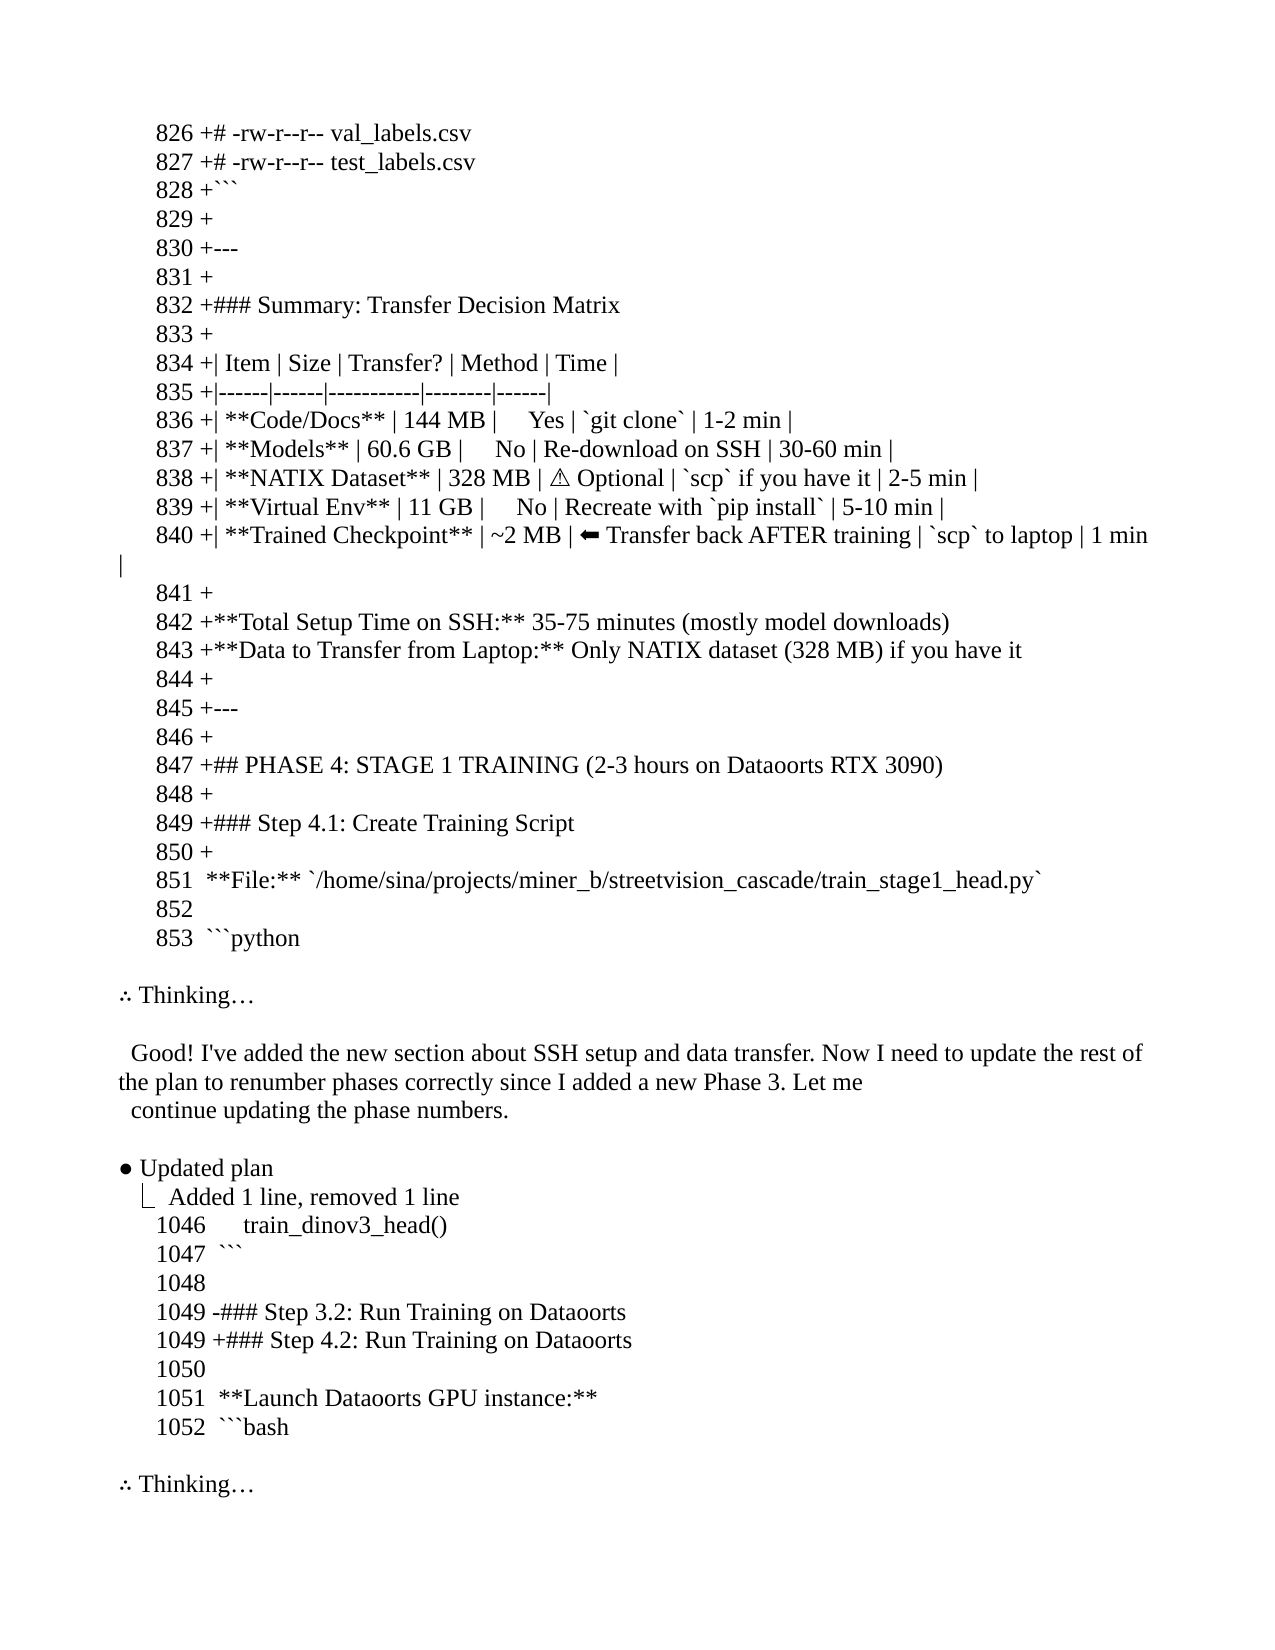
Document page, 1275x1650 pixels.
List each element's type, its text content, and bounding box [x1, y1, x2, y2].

text 851 **File:** `/home/sina/projects/miner_b/streetvision_cascade/train_stage1_head.py` [118, 866, 1157, 894]
text 847 +## PHASE 4: STAGE 1 TRAINING (2-3 hours on Dataoorts RTX 3090) [118, 751, 1157, 779]
text ∴ Thinking… [118, 981, 1157, 1009]
text continue updating the phase numbers. [118, 1096, 1157, 1124]
text 850 + [118, 837, 1157, 866]
text 1047 ``` [118, 1239, 1157, 1268]
text 849 +### Step 4.1: Create Training Script [118, 808, 1157, 837]
text 1052 ```bash [118, 1412, 1157, 1441]
text 837 +| **Models** | 60.6 GB | ❌ No | Re-download on SSH | 30-60 min | [118, 434, 1157, 463]
text 848 + [118, 779, 1157, 808]
text ∴ Thinking… [118, 1469, 1157, 1498]
text 842 +**Total Setup Time on SSH:** 35-75 minutes (mostly model downloads) [118, 607, 1157, 636]
text 843 +**Data to Transfer from Laptop:** Only NATIX dataset (328 MB) if you have it [118, 636, 1157, 664]
text 1046 train_dinov3_head() [118, 1211, 1157, 1239]
text 839 +| **Virtual Env** | 11 GB | ❌ No | Recreate with `pip install` | 5-10 min | [118, 492, 1157, 521]
text 836 +| **Code/Docs** | 144 MB | ✅ Yes | `git clone` | 1-2 min | [118, 406, 1157, 434]
text 1049 +### Step 4.2: Run Training on Dataoorts [118, 1326, 1157, 1354]
text 827 +# -rw-r--r-- test_labels.csv [118, 147, 1157, 176]
text 1049 -### Step 3.2: Run Training on Dataoorts [118, 1297, 1157, 1326]
text 834 +| Item | Size | Transfer? | Method | Time | [118, 348, 1157, 377]
text 833 + [118, 319, 1157, 348]
text 831 + [118, 262, 1157, 291]
text 828 +``` [118, 176, 1157, 204]
text 852 [118, 894, 1157, 923]
text ● Updated plan [118, 1153, 1157, 1182]
text 832 +### Summary: Transfer Decision Matrix [118, 291, 1157, 319]
text 853 ```python [118, 923, 1157, 952]
text 1051 **Launch Dataoorts GPU instance:** [118, 1383, 1157, 1412]
text 826 +# -rw-r--r-- val_labels.csv [118, 118, 1157, 147]
text ⎿ Added 1 line, removed 1 line [118, 1182, 1157, 1211]
text 845 +--- [118, 693, 1157, 722]
text 846 + [118, 722, 1157, 751]
text 844 + [118, 664, 1157, 693]
text 830 +--- [118, 233, 1157, 262]
text 835 +|------|------|-----------|--------|------| [118, 377, 1157, 406]
text 838 +| **NATIX Dataset** | 328 MB | ⚠️ Optional | `scp` if you have it | 2-5 min | [118, 463, 1157, 492]
text 1050 [118, 1354, 1157, 1383]
text Good! I've added the new section about SSH setup and data transfer. Now I need to update the rest of the plan to renumber phases correctly since I added a new Phase 3. Let me [118, 1038, 1157, 1096]
text 1048 [118, 1268, 1157, 1297]
text 841 + [118, 578, 1157, 607]
text 840 +| **Trained Checkpoint** | ~2 MB | ⬅️ Transfer back AFTER training | `scp` to laptop | 1 min | [118, 521, 1157, 578]
text 829 + [118, 204, 1157, 233]
